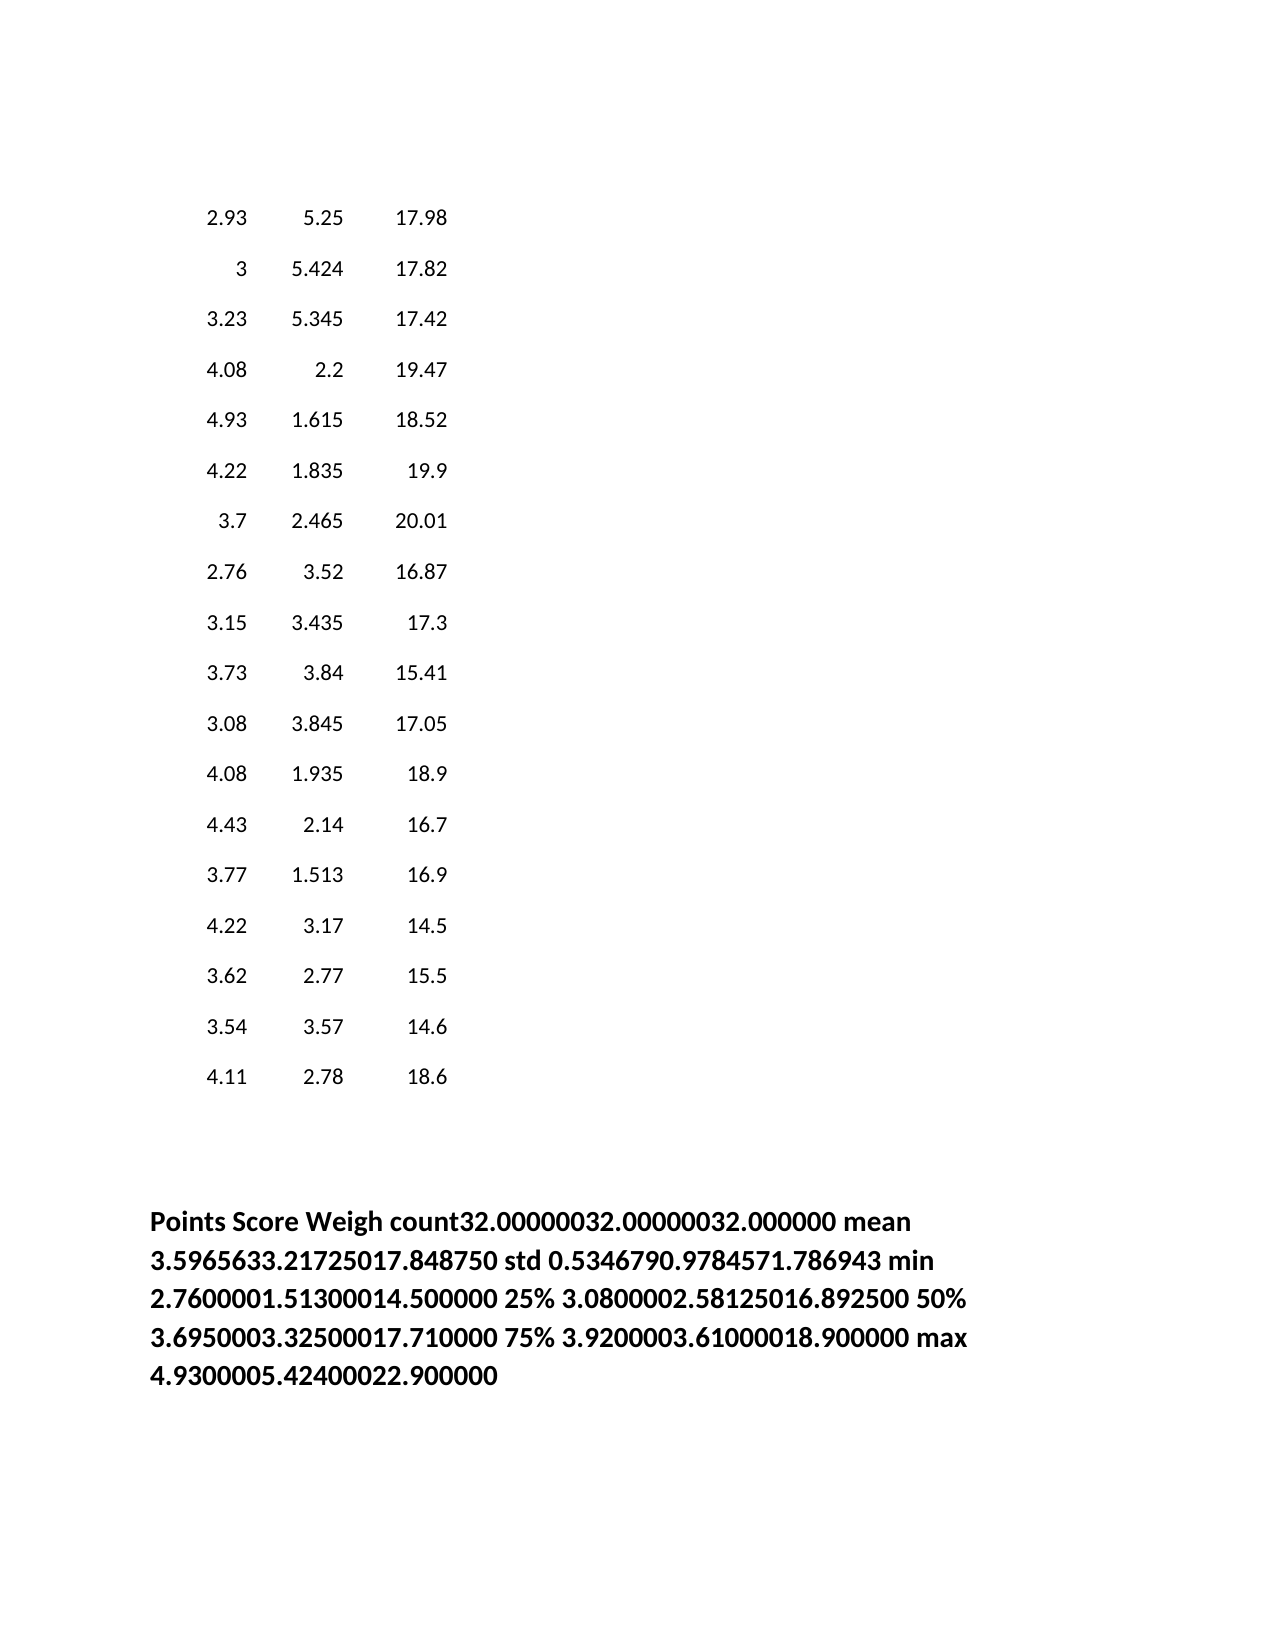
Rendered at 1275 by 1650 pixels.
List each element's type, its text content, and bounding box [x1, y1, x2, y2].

table_cell 16.9 [346, 857, 450, 908]
table_cell 17.82 [346, 251, 450, 302]
text Points Score Weigh count32.00000032.00000032.000000 mean 3.5965633.21725017.848750 std 0.5346790.9784571.786943 min 2.7600001.51300014.500000 25% 3.0800002.58125016.892500 50% 3.6950003.32500017.710000 75% 3.9200003.61000018.900000 max 4.9300005.42400022.900000 [150, 1165, 1125, 1470]
table_cell 2.76 [150, 554, 250, 605]
table_cell 3.435 [250, 605, 346, 655]
table_cell 3.845 [250, 706, 346, 756]
table_cell 3.77 [150, 857, 250, 908]
table_cell 4.08 [150, 756, 250, 807]
table_cell 3.52 [250, 554, 346, 605]
table_cell [150, 150, 250, 201]
table_cell 3 [150, 251, 250, 302]
table_cell 3.57 [250, 1009, 346, 1059]
table_cell 4.11 [150, 1059, 250, 1110]
table_cell 16.7 [346, 807, 450, 857]
table_cell 19.47 [346, 352, 450, 403]
table_cell 1.935 [250, 756, 346, 807]
table_cell 5.25 [250, 201, 346, 251]
table_cell 17.42 [346, 302, 450, 352]
table_cell 2.465 [250, 504, 346, 554]
table_cell 3.84 [250, 655, 346, 706]
table_cell 2.14 [250, 807, 346, 857]
table_cell 4.43 [150, 807, 250, 857]
table_cell 17.05 [346, 706, 450, 756]
table_cell 5.424 [250, 251, 346, 302]
table_cell 4.08 [150, 352, 250, 403]
table_cell 18.9 [346, 756, 450, 807]
table_cell 3.15 [150, 605, 250, 655]
table_cell 2.77 [250, 958, 346, 1009]
table_cell 2.93 [150, 201, 250, 251]
table_cell 4.93 [150, 403, 250, 453]
table_cell 14.6 [346, 1009, 450, 1059]
table_cell 16.87 [346, 554, 450, 605]
table_cell 3.54 [150, 1009, 250, 1059]
table_cell 19.9 [346, 453, 450, 504]
table_cell 1.513 [250, 857, 346, 908]
table_cell 3.23 [150, 302, 250, 352]
table_cell 3.7 [150, 504, 250, 554]
table_cell 3.17 [250, 908, 346, 958]
table_cell 17.98 [346, 201, 450, 251]
table_cell 4.22 [150, 453, 250, 504]
table_cell 18.6 [346, 1059, 450, 1110]
table_cell 3.62 [150, 958, 250, 1009]
table_cell 3.73 [150, 655, 250, 706]
table_cell 17.3 [346, 605, 450, 655]
table_cell 1.835 [250, 453, 346, 504]
table_cell [250, 150, 346, 201]
table_cell 4.22 [150, 908, 250, 958]
table_cell 3.08 [150, 706, 250, 756]
table_cell 20.01 [346, 504, 450, 554]
table_cell [346, 150, 450, 201]
table_cell 18.52 [346, 403, 450, 453]
table_cell 2.2 [250, 352, 346, 403]
table_cell 15.41 [346, 655, 450, 706]
table_cell 15.5 [346, 958, 450, 1009]
table_cell 2.78 [250, 1059, 346, 1110]
table_cell 14.5 [346, 908, 450, 958]
table_cell 1.615 [250, 403, 346, 453]
table_cell 5.345 [250, 302, 346, 352]
